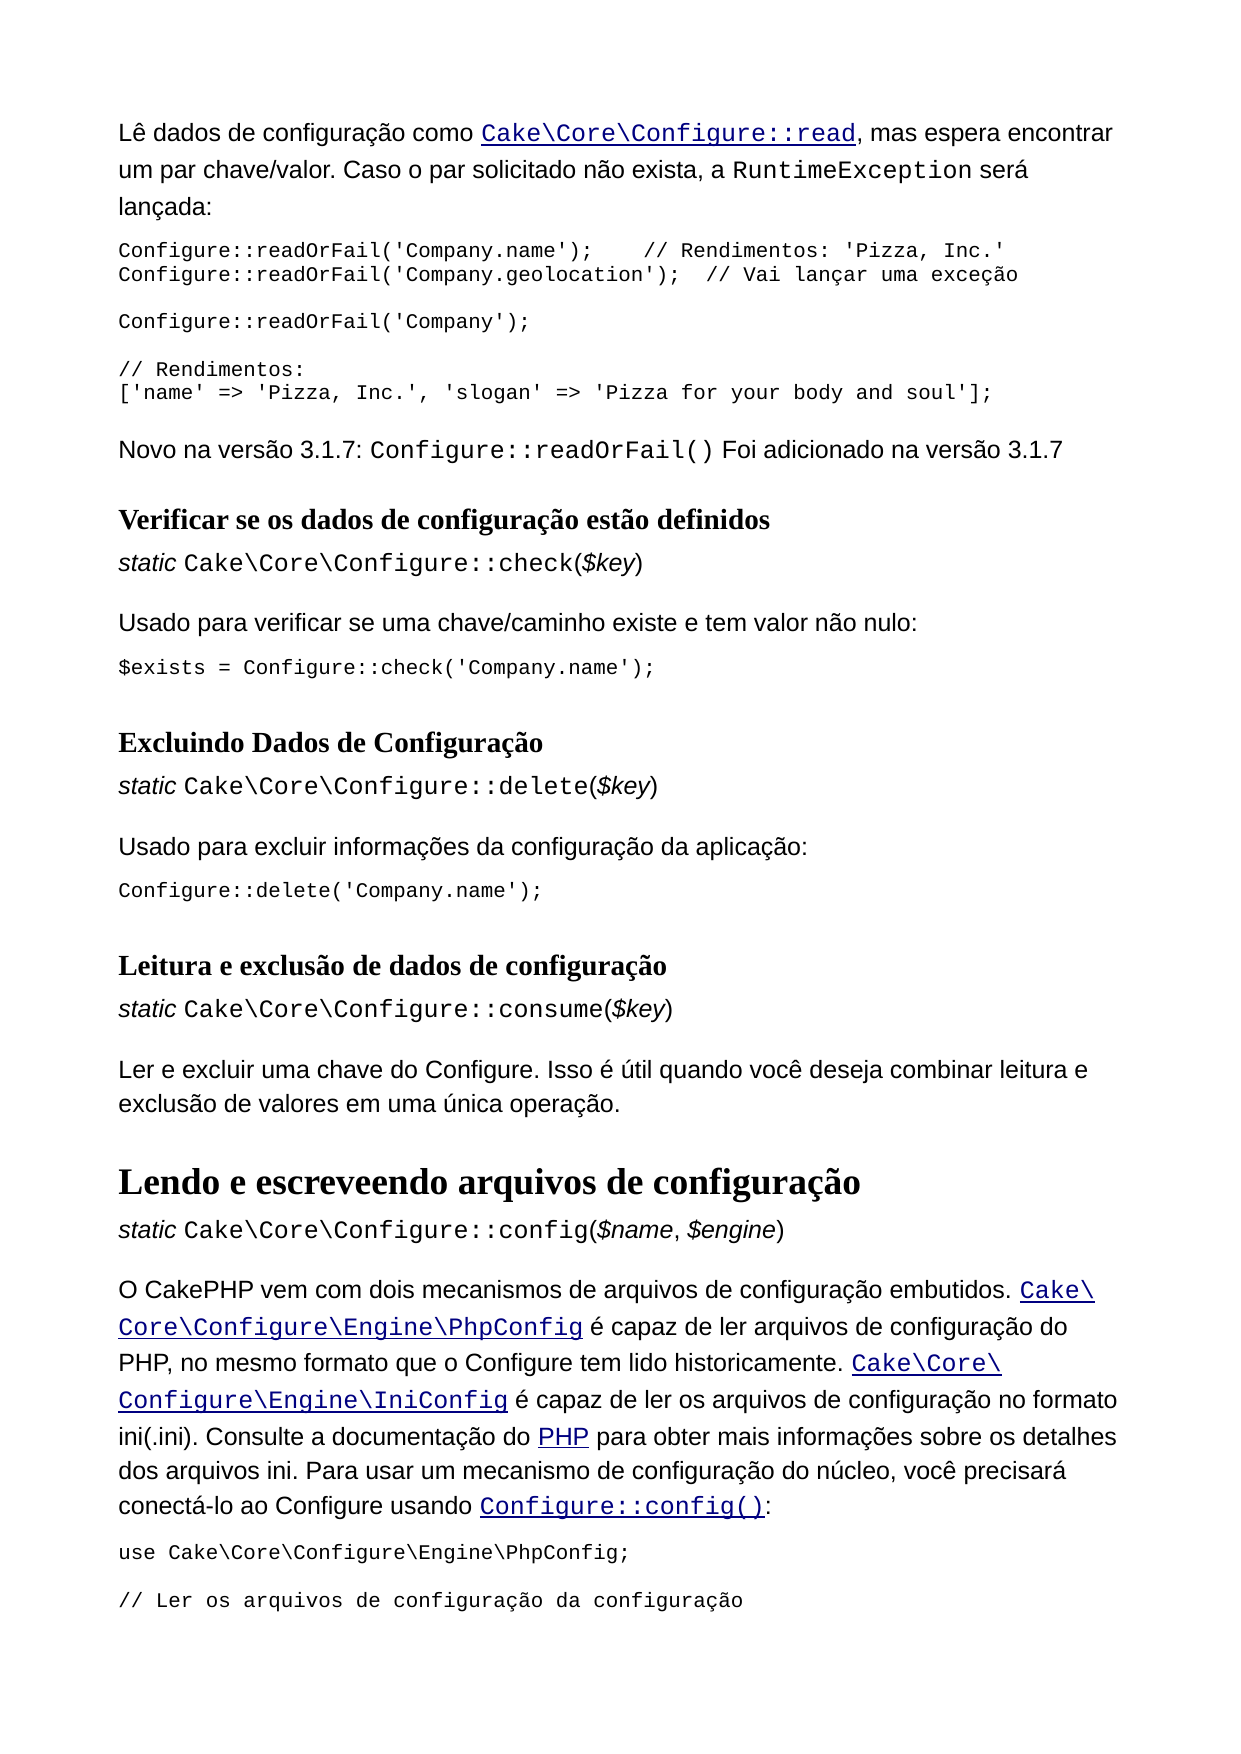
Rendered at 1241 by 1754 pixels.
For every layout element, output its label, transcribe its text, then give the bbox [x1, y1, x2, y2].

text Configure::readOrFail('Company'); [118, 311, 1122, 335]
text Configure::delete('Company.name'); [118, 881, 1122, 904]
subtitle static Cake\Core\Configure::config($name, $engine) [118, 1215, 1122, 1246]
subtitle Verificar se os dados de configuração estão definidos [118, 502, 1122, 535]
text use Cake\Core\Configure\Engine\PhpConfig; [118, 1542, 1122, 1566]
subtitle Lendo e escreveendo arquivos de configuração [118, 1159, 1122, 1202]
text // Rendimentos: [118, 359, 1122, 382]
subtitle static Cake\Core\Configure::consume($key) [118, 994, 1122, 1025]
text // Ler os arquivos de configuração da configuração [118, 1590, 1122, 1613]
text O CakePHP vem com dois mecanismos de arquivos de configuração embutidos. Cake\Core\Configure\Engine\PhpConfig é capaz de ler arquivos de configuração do PHP, no mesmo formato que o Configure tem lido historicamente. Cake\Core\Configure\Engine\IniConfig é capaz de ler os arquivos de configuração no formato ini(.ini). Consulte a documentação do PHP para obter mais informações sobre os detalhes dos arquivos ini. Para usar um mecanismo de configuração do núcleo, você precisará conectá-lo ao Configure usando Configure::config(): [118, 1275, 1122, 1522]
subtitle static Cake\Core\Configure::delete($key) [118, 771, 1122, 802]
text Usado para excluir informações da configuração da aplicação: [118, 831, 1122, 860]
text Novo na versão 3.1.7: Configure::readOrFail() Foi adicionado na versão 3.1.7 [118, 436, 1122, 466]
text $exists = Configure::check('Company.name'); [118, 657, 1122, 681]
subtitle static Cake\Core\Configure::check($key) [118, 548, 1122, 579]
text Usado para verificar se uma chave/caminho existe e tem valor não nulo: [118, 608, 1122, 637]
text Lê dados de configuração como Cake\Core\Configure::read, mas espera encontrar um par chave/valor. Caso o par solicitado não exista, a RuntimeException será lançada: [118, 118, 1122, 220]
text ['name' => 'Pizza, Inc.', 'slogan' => 'Pizza for your body and soul']; [118, 382, 1122, 406]
subtitle Excluindo Dados de Configuração [118, 725, 1122, 758]
text Configure::readOrFail('Company.geolocation'); // Vai lançar uma exceção [118, 264, 1122, 288]
text Configure::readOrFail('Company.name'); // Rendimentos: 'Pizza, Inc.' [118, 241, 1122, 264]
text Ler e excluir uma chave do Configure. Isso é útil quando você deseja combinar leitura e exclusão de valores em uma única operação. [118, 1055, 1122, 1118]
subtitle Leitura e exclusão de dados de configuração [118, 948, 1122, 982]
